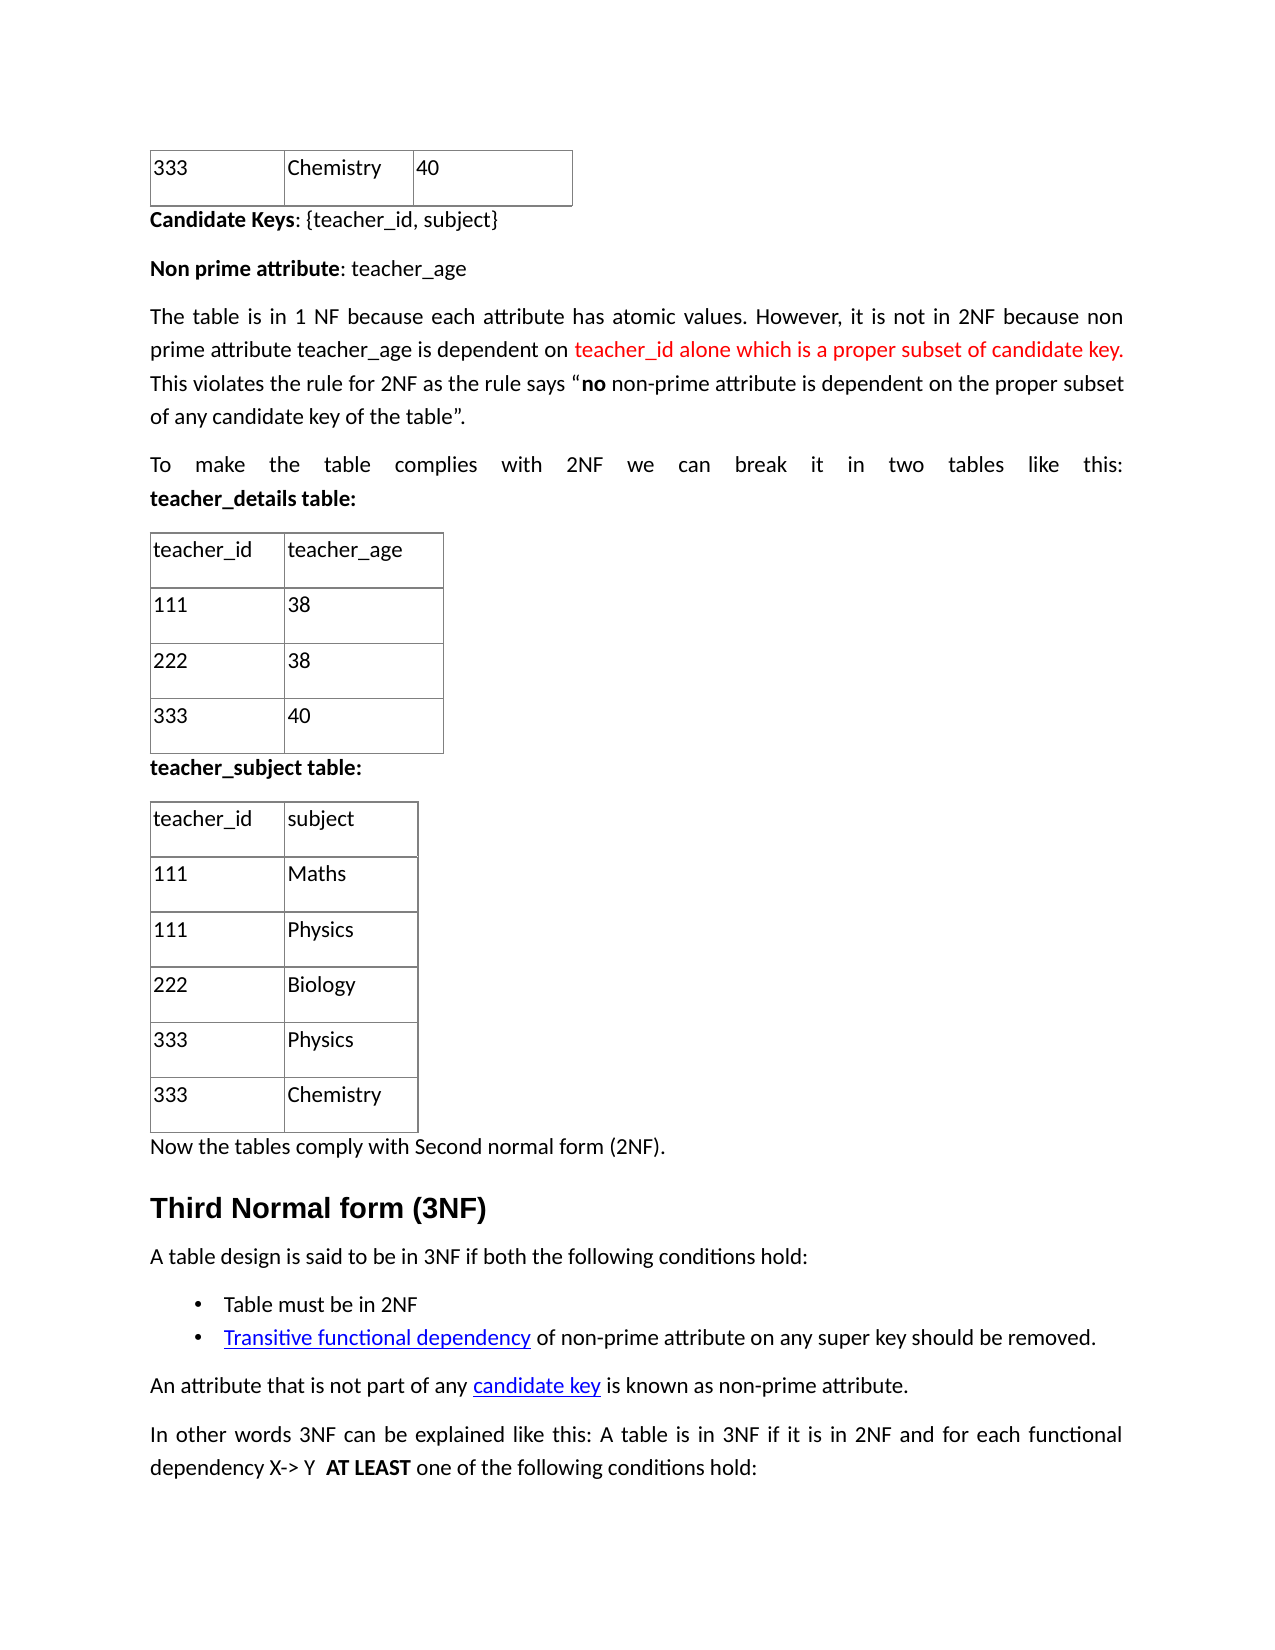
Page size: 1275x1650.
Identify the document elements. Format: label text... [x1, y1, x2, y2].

table_cell 333 [151, 699, 284, 753]
table_cell 40 [414, 151, 572, 205]
text Now the tables comply with Second normal form (2NF). [150, 1132, 1125, 1160]
table_cell Chemistry [285, 1078, 417, 1132]
table_cell 111 [151, 913, 284, 966]
text To make the table complies with 2NF we can break it in two tables like this: teacher_details table: [150, 451, 1125, 512]
table_cell 333 [151, 151, 284, 205]
table_cell 111 [151, 858, 284, 911]
table_cell 38 [285, 589, 443, 642]
text In other words 3NF can be explained like this: A table is in 3NF if it is in 2NF and for each functional dependency X-> Y AT LEAST one of the following conditions hold: [150, 1420, 1125, 1481]
text A table design is said to be in 3NF if both the following conditions hold: [150, 1242, 1125, 1270]
list Transitive functional dependency of non-prime attribute on any super key should be removed. [194, 1323, 1125, 1351]
table_cell 38 [285, 644, 443, 697]
text Non prime attribute: teacher_age [150, 254, 1125, 282]
table_cell 40 [285, 699, 443, 753]
subtitle Third Normal form (3NF) [150, 1191, 1125, 1224]
table_header teacher_id [151, 803, 284, 856]
table_cell 222 [151, 968, 284, 1022]
table_header subject [285, 803, 417, 856]
table_cell 222 [151, 644, 284, 697]
text The table is in 1 NF because each attribute has atomic values. However, it is not in 2NF because non prime attribute teacher_age is dependent on teacher_id alone which is a proper subset of candidate key. This violates the rule for 2NF as the rule says “no non-prime attribute is dependent on the proper subset of any candidate key of the table”. [150, 302, 1125, 430]
text teacher_subject table: [150, 753, 1125, 781]
table_cell Chemistry [285, 151, 413, 205]
table_cell Maths [285, 858, 417, 911]
table_header teacher_age [285, 534, 443, 587]
text Candidate Keys: {teacher_id, subject} [150, 206, 1125, 233]
table_cell Biology [285, 968, 417, 1022]
table_cell 333 [151, 1023, 284, 1077]
table_cell 333 [151, 1078, 284, 1132]
text An attribute that is not part of any candidate key is known as non-prime attribute. [150, 1372, 1125, 1399]
table_header teacher_id [151, 534, 284, 587]
list Table must be in 2NF [194, 1290, 1125, 1318]
table_cell Physics [285, 1023, 417, 1077]
table_cell 111 [151, 589, 284, 642]
table_cell Physics [285, 913, 417, 966]
